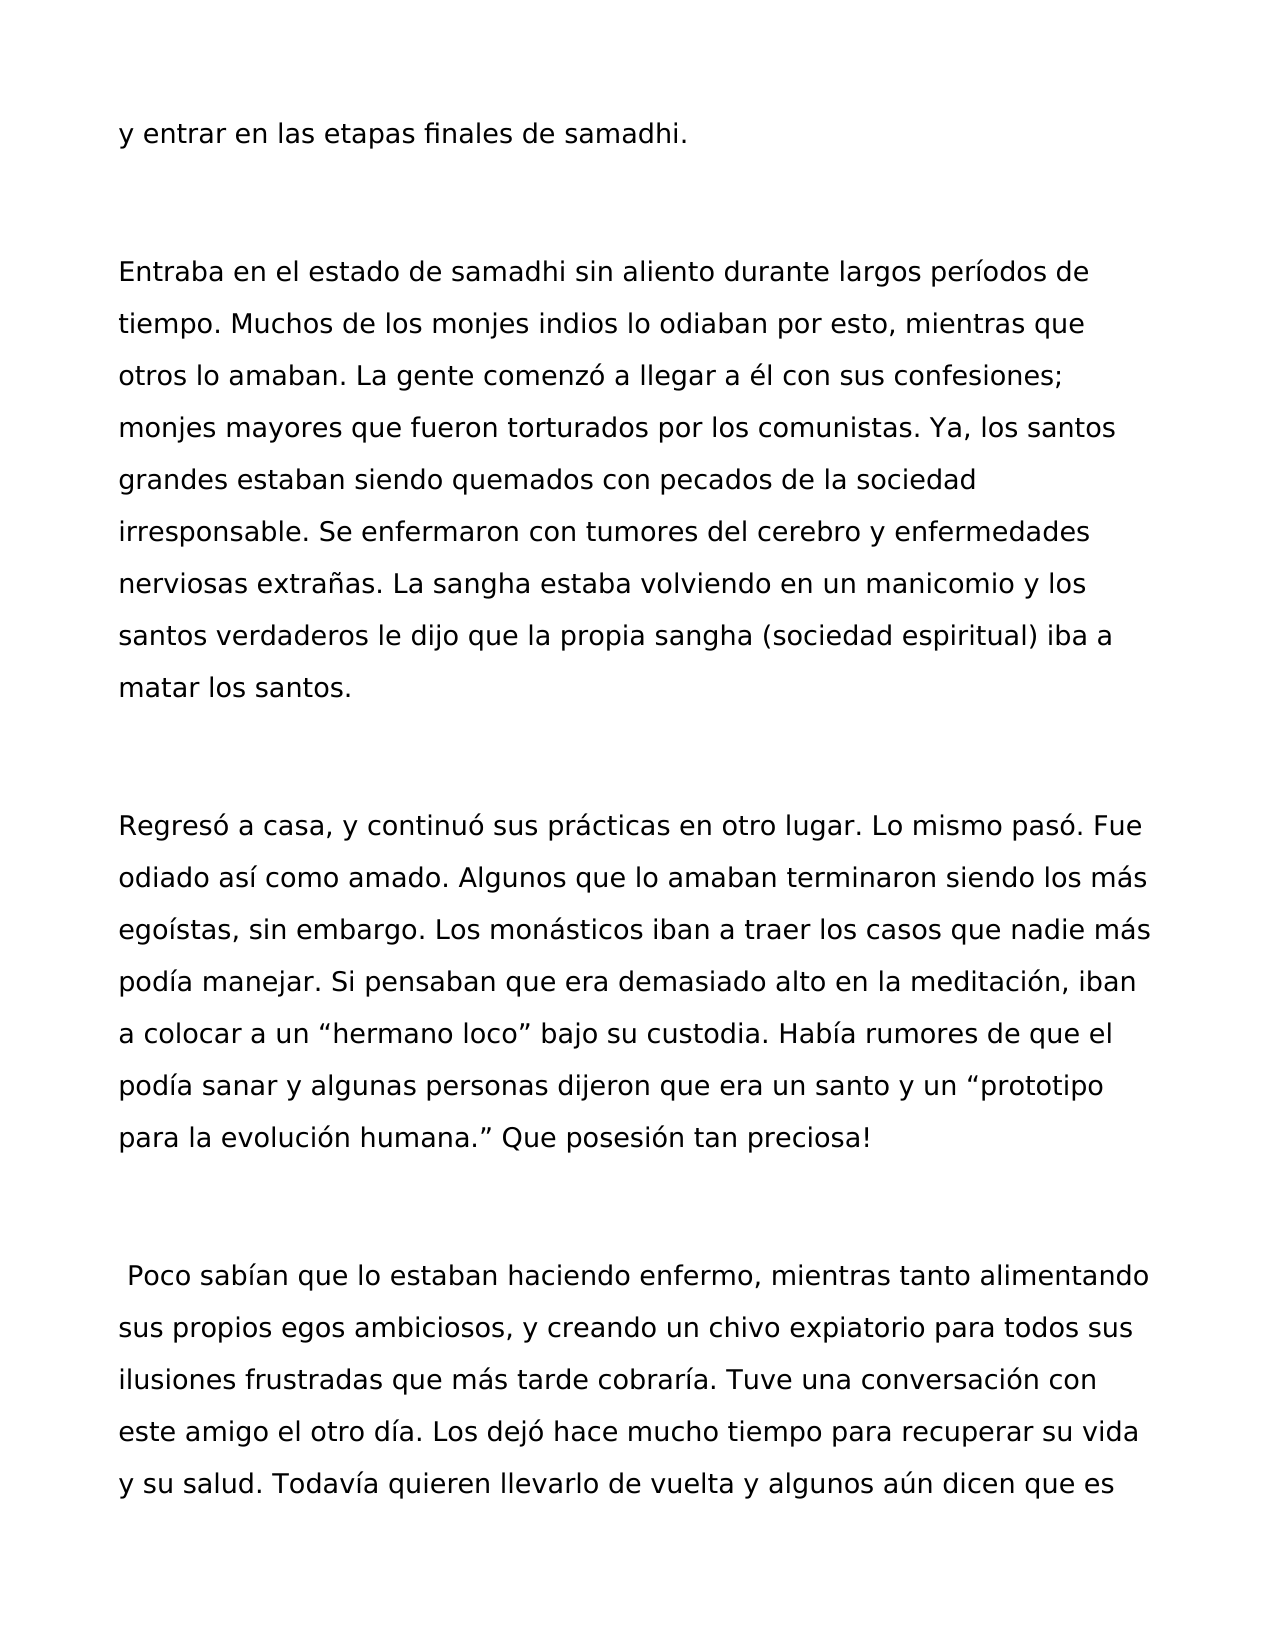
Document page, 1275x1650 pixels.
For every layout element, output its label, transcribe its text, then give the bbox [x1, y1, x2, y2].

text Regresó a casa, y continuó sus prácticas en otro lugar. Lo mismo pasó. Fue odiado así como amado. Algunos que lo amaban terminaron siendo los más egoístas, sin embargo. Los monásticos iban a traer los casos que nadie más podía manejar. Si pensaban que era demasiado alto en la meditación, iban a colocar a un “hermano loco” bajo su custodia. Había rumores de que el podía sanar y algunas personas dijeron que era un santo y un “prototipo para la evolución humana.” Que posesión tan preciosa! [118, 810, 1157, 1154]
text Entraba en el estado de samadhi sin aliento durante largos períodos de tiempo. Muchos de los monjes indios lo odiaban por esto, mientras que otros lo amaban. La gente comenzó a llegar a él con sus confesiones; monjes mayores que fueron torturados por los comunistas. Ya, los santos grandes estaban siendo quemados con pecados de la sociedad irresponsable. Se enfermaron con tumores del cerebro y enfermedades nerviosas extrañas. La sangha estaba volviendo en un manicomio y los santos verdaderos le dijo que la propia sangha (sociedad espiritual) iba a matar los santos. [118, 256, 1157, 704]
text y entrar en las etapas finales de samadhi. [118, 118, 1157, 150]
text Poco sabían que lo estaban haciendo enfermo, mientras tanto alimentando sus propios egos ambiciosos, y creando un chivo expiatorio para todos sus ilusiones frustradas que más tarde cobraría. Tuve una conversación con este amigo el otro día. Los dejó hace mucho tiempo para recuperar su vida y su salud. Todavía quieren llevarlo de vuelta y algunos aún dicen que es [118, 1261, 1157, 1500]
